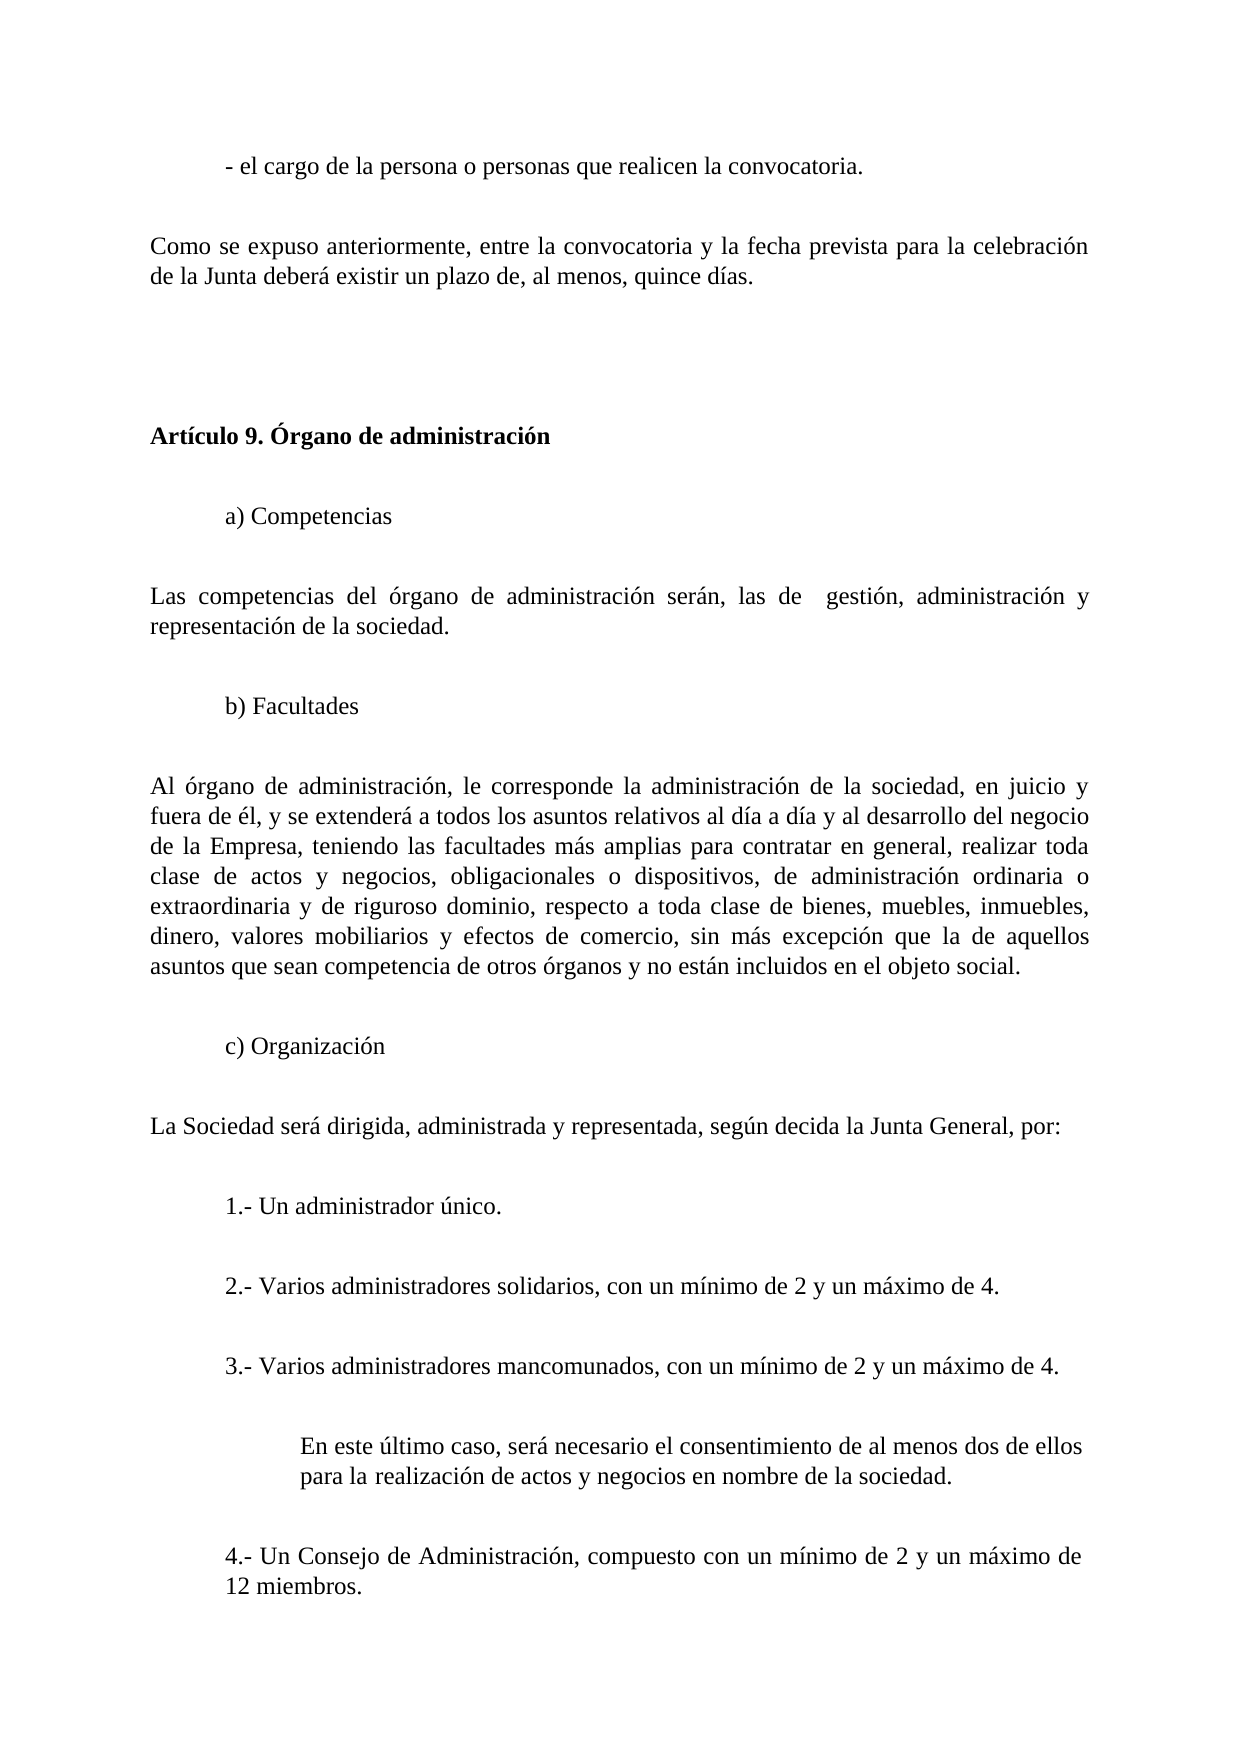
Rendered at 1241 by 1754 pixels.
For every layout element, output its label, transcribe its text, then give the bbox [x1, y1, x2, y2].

text Artículo 9. Órgano de administración [150, 420, 1090, 450]
text En este último caso, será necesario el consentimiento de al menos dos de ellos para la realización de actos y negocios en nombre de la sociedad. [150, 1430, 1090, 1490]
text Al órgano de administración, le corresponde la administración de la sociedad, en juicio y fuera de él, y se extenderá a todos los asuntos relativos al día a día y al desarrollo del negocio de la Empresa, teniendo las facultades más amplias para contratar en general, realizar toda clase de actos y negocios, obligacionales o dispositivos, de administración ordinaria o extraordinaria y de riguroso dominio, respecto a toda clase de bienes, muebles, inmuebles, dinero, valores mobiliarios y efectos de comercio, sin más excepción que la de aquellos asuntos que sean competencia de otros órganos y no están incluidos en el objeto social. [150, 770, 1090, 980]
text - el cargo de la persona o personas que realicen la convocatoria. [150, 150, 1090, 180]
text Las competencias del órgano de administración serán, las de gestión, administración y representación de la sociedad. [150, 580, 1090, 640]
text Como se expuso anteriormente, entre la convocatoria y la fecha prevista para la celebración de la Junta deberá existir un plazo de, al menos, quince días. [150, 230, 1090, 290]
text 4.- Un Consejo de Administración, compuesto con un mínimo de 2 y un máximo de 12 miembros. [150, 1540, 1090, 1600]
text 1.- Un administrador único. [150, 1190, 1090, 1220]
text 2.- Varios administradores solidarios, con un mínimo de 2 y un máximo de 4. [150, 1270, 1090, 1300]
text b) Facultades [150, 690, 1090, 720]
text 3.- Varios administradores mancomunados, con un mínimo de 2 y un máximo de 4. [150, 1350, 1090, 1380]
text a) Competencias [150, 500, 1090, 530]
text La Sociedad será dirigida, administrada y representada, según decida la Junta General, por: [150, 1110, 1090, 1140]
text c) Organización [150, 1030, 1090, 1060]
